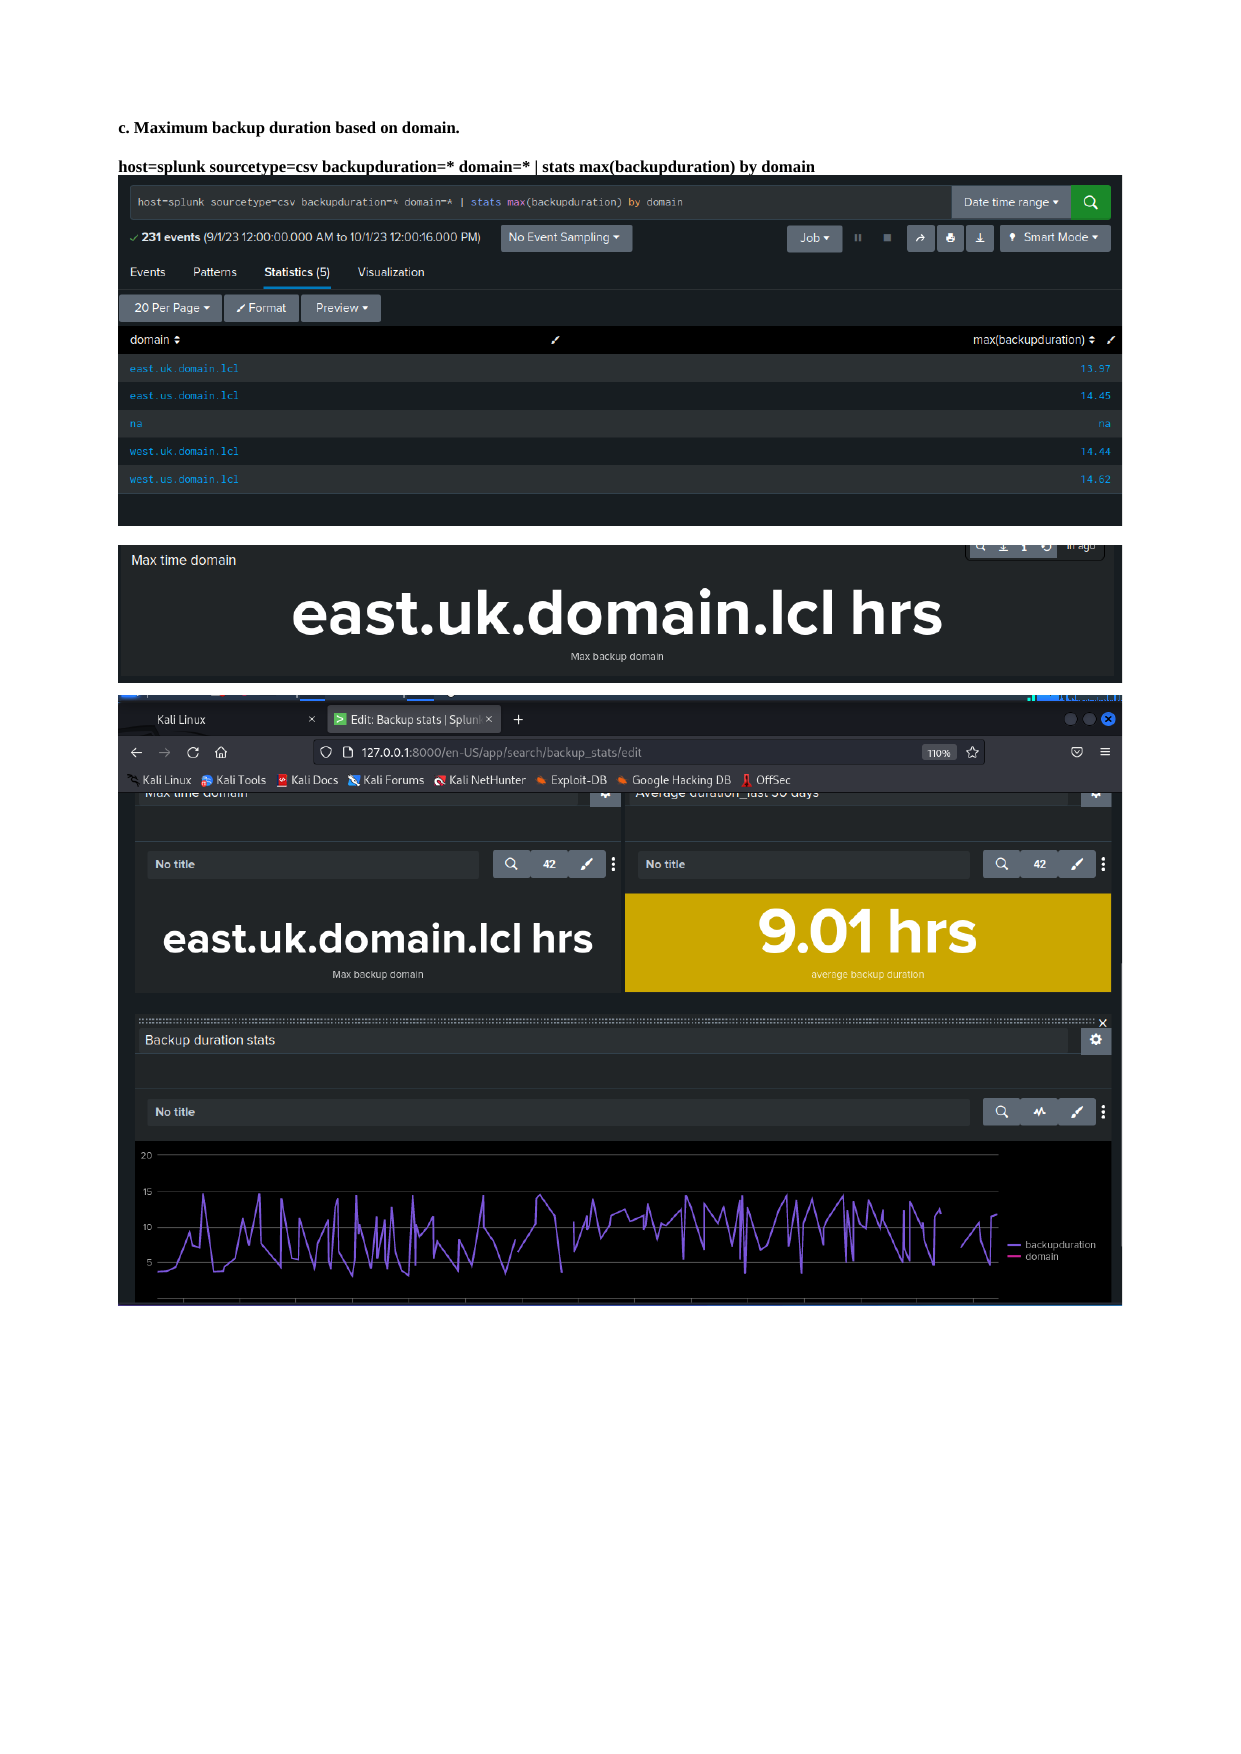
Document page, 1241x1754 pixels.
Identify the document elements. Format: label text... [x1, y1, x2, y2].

picture [118, 545, 1123, 683]
picture [118, 175, 1123, 526]
text host=splunk sourcetype=csv backupduration=* domain=* | stats max(backupduration) by domain [118, 156, 1122, 175]
text c. Maximum backup duration based on domain. [118, 118, 1122, 137]
picture [118, 695, 1123, 1306]
